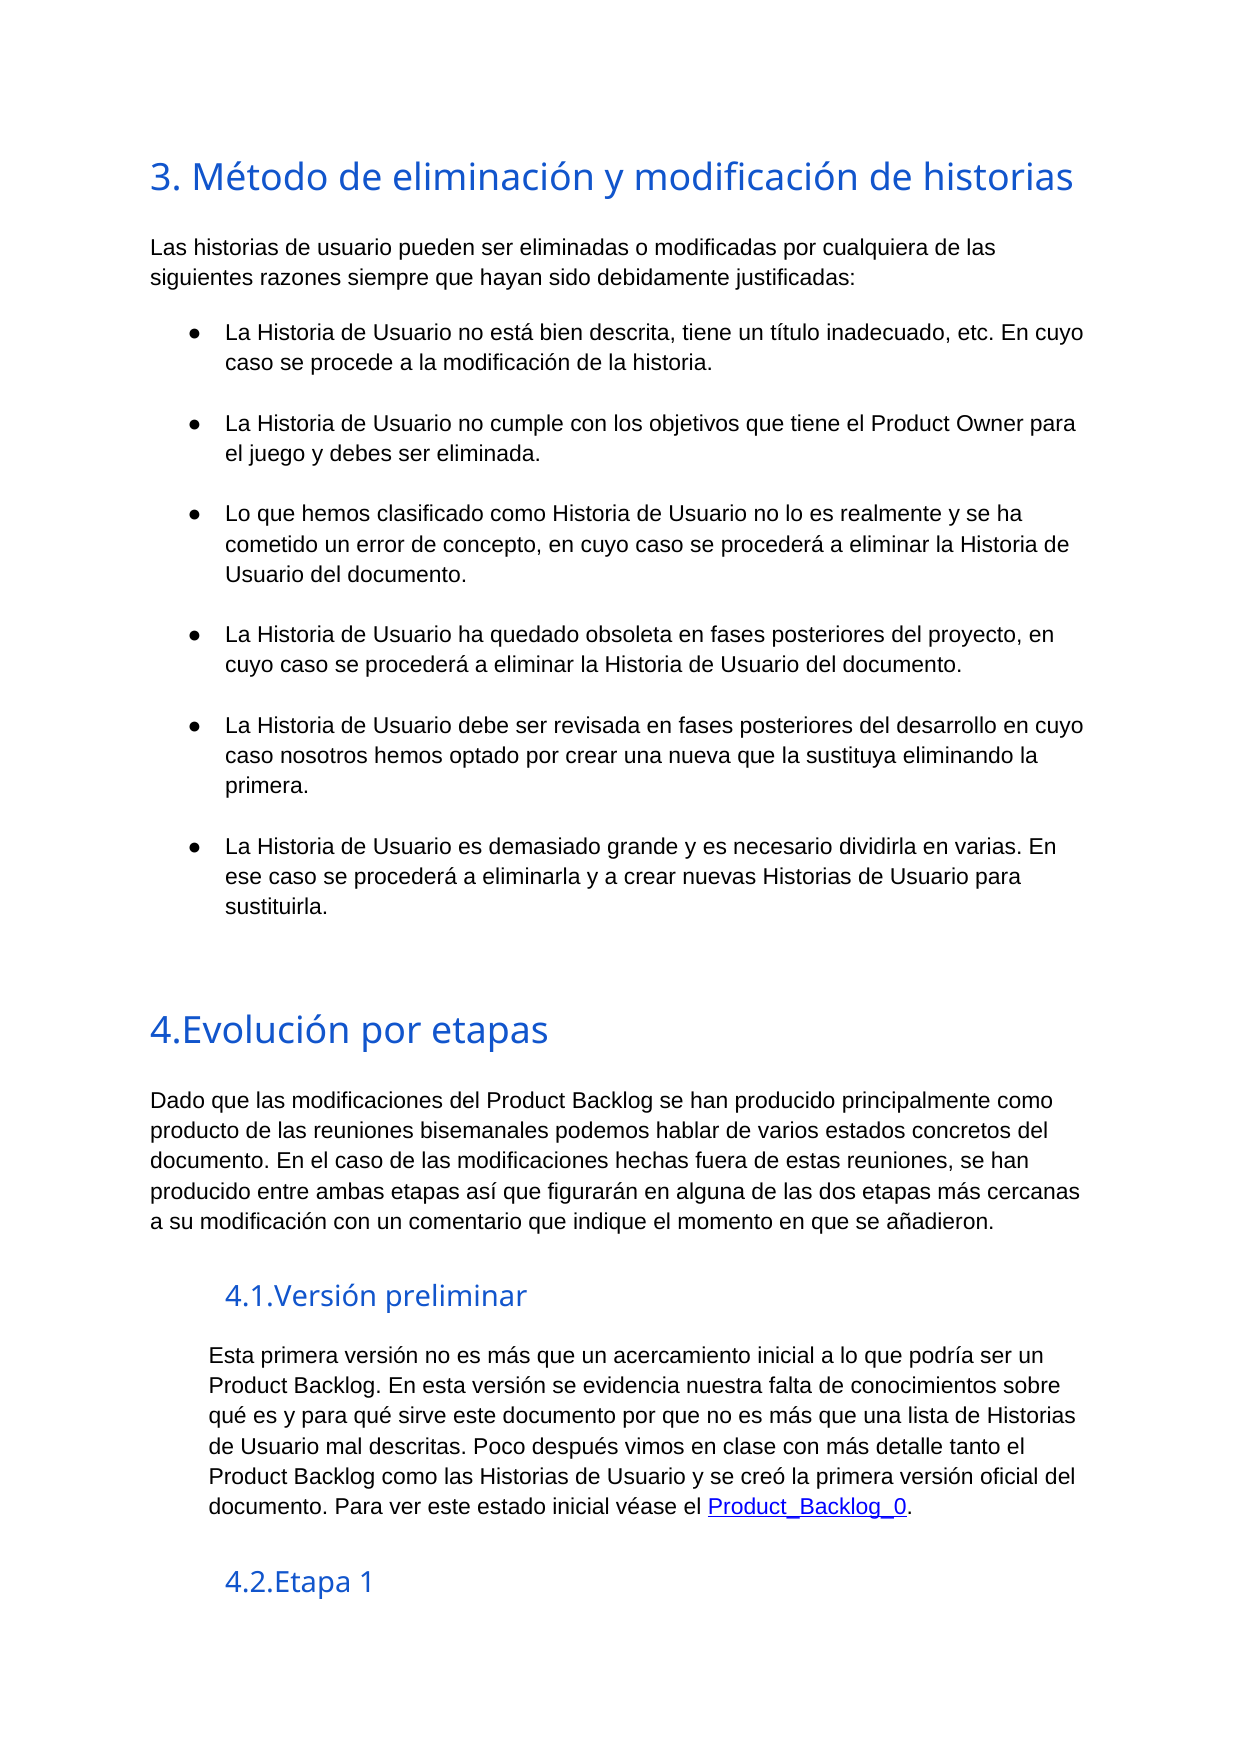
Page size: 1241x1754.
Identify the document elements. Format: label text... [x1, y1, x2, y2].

text Esta primera versión no es más que un acercamiento inicial a lo que podría ser un Product Backlog. En esta versión se evidencia nuestra falta de conocimientos sobre qué es y para qué sirve este documento por que no es más que una lista de Historias de Usuario mal descritas. Poco después vimos en clase con más detalle tanto el Product Backlog como las Historias de Usuario y se creó la primera versión oficial del documento. Para ver este estado inicial véase el Product_Backlog_0. [208, 1342, 1090, 1519]
list La Historia de Usuario debe ser revisada en fases posteriores del desarrollo en cuyo caso nosotros hemos optado por crear una nueva que la sustituya eliminando la primera. [187, 712, 1090, 829]
text Las historias de usuario pueden ser eliminadas o modificadas por cualquiera de las siguientes razones siempre que hayan sido debidamente justificadas: [150, 234, 1090, 290]
text Dado que las modificaciones del Product Backlog se han producido principalmente como producto de las reuniones bisemanales podemos hablar de varios estados concretos del documento. En el caso de las modificaciones hechas fuera de estas reuniones, se han producido entre ambas etapas así que figurarán en alguna de las dos etapas más cercanas a su modificación con un comentario que indique el momento en que se añadieron. [150, 1087, 1090, 1234]
subtitle 3. Método de eliminación y modificación de historias [150, 150, 1090, 201]
subtitle 4.1.Versión preliminar [150, 1276, 1090, 1315]
list Lo que hemos clasificado como Historia de Usuario no lo es realmente y se ha cometido un error de concepto, en cuyo caso se procederá a eliminar la Historia de Usuario del documento. [187, 500, 1090, 617]
list La Historia de Usuario no cumple con los objetivos que tiene el Product Owner para el juego y debes ser eliminada. [187, 410, 1090, 496]
list La Historia de Usuario es demasiado grande y es necesario dividirla en varias. En ese caso se procederá a eliminarla y a crear nuevas Historias de Usuario para sustituirla. [187, 833, 1090, 949]
subtitle 4.Evolución por etapas [150, 1003, 1090, 1054]
subtitle 4.2.Etapa 1 [150, 1561, 1090, 1601]
list La Historia de Usuario no está bien descrita, tiene un título inadecuado, etc. En cuyo caso se procede a la modificación de la historia. [187, 319, 1090, 406]
list La Historia de Usuario ha quedado obsoleta en fases posteriores del proyecto, en cuyo caso se procederá a eliminar la Historia de Usuario del documento. [187, 621, 1090, 708]
